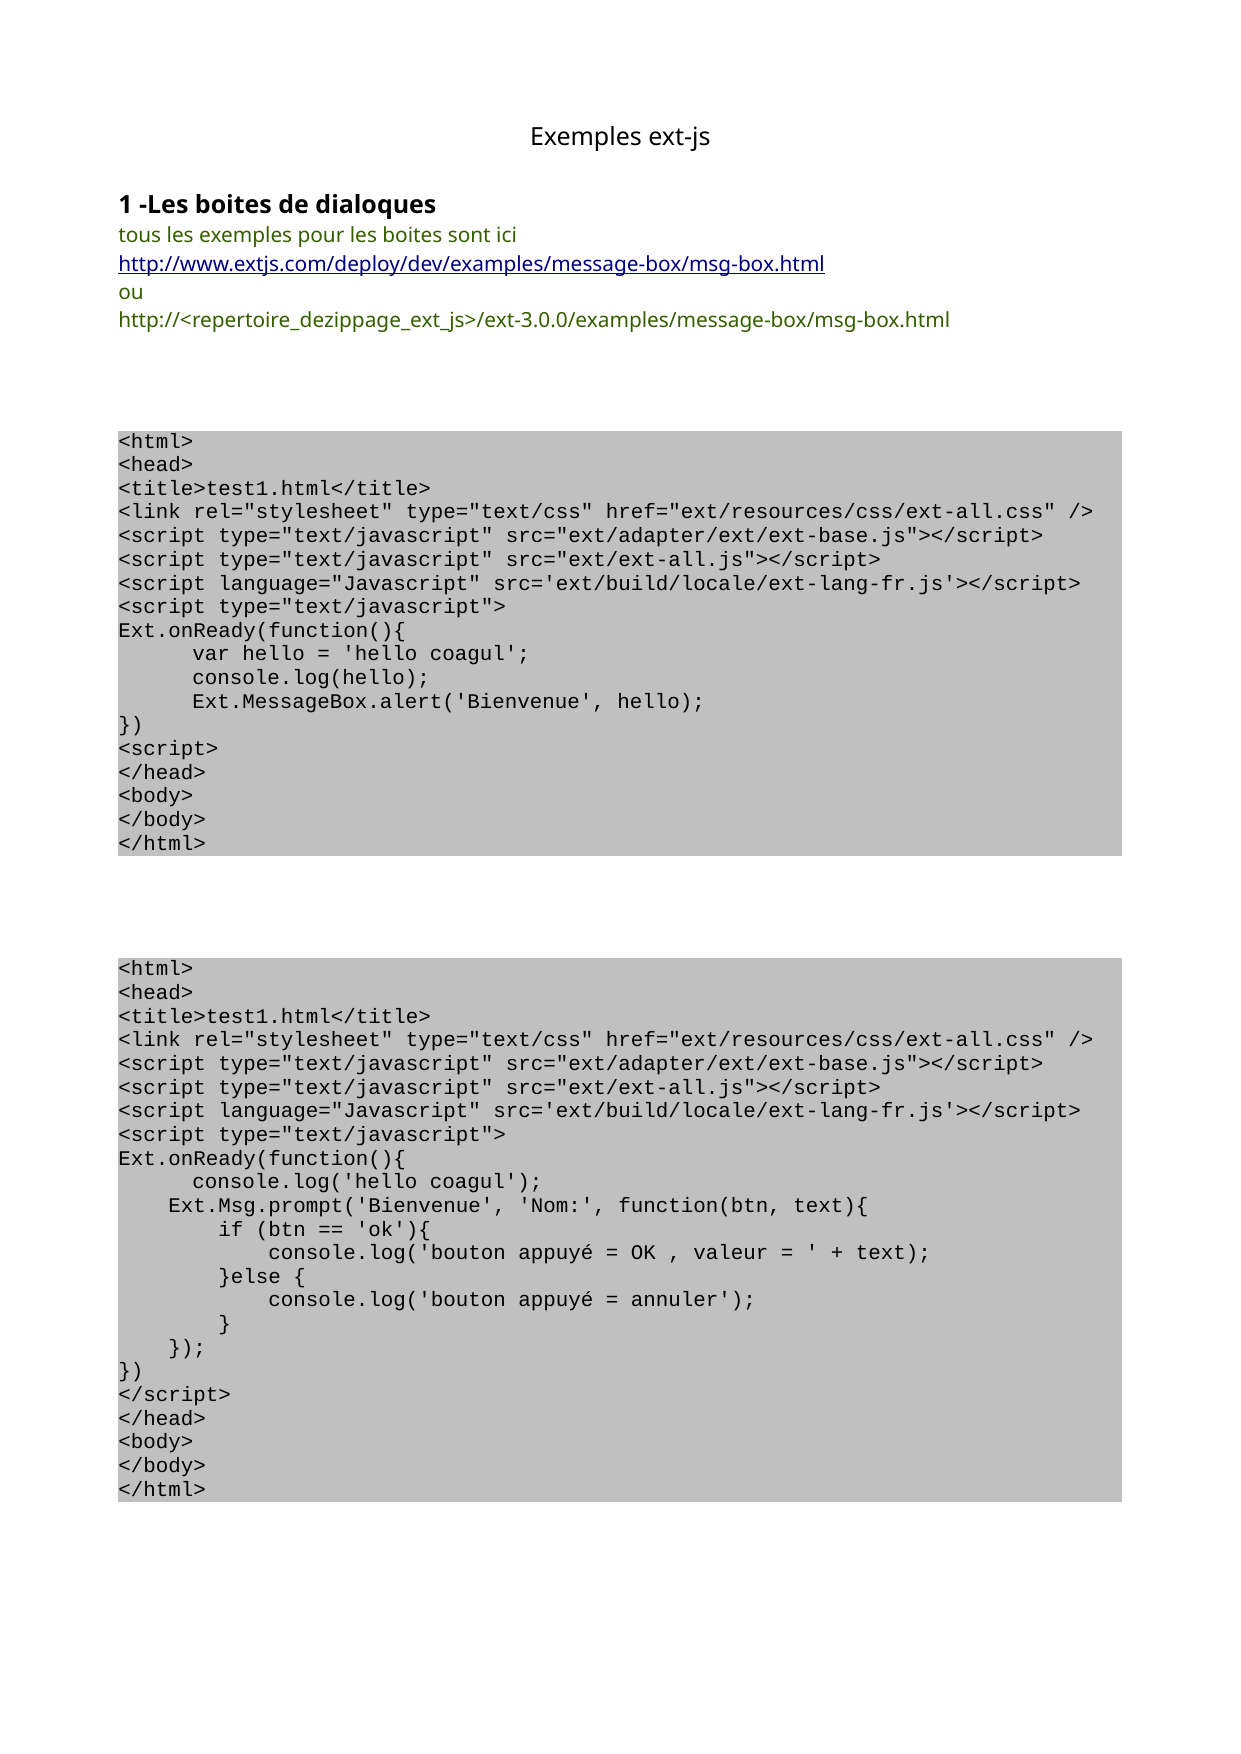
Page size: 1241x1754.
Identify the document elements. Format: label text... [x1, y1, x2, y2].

text </script> [118, 1384, 1122, 1408]
text <head> [118, 454, 1122, 478]
text <html> [118, 431, 1122, 454]
text <link rel="stylesheet" type="text/css" href="ext/resources/css/ext-all.css" /> [118, 502, 1122, 525]
text var hello = 'hello coagul'; [118, 643, 1122, 667]
text console.log('bouton appuyé = annuler'); [118, 1289, 1122, 1313]
text </head> [118, 762, 1122, 785]
text tous les exemples pour les boites sont ici [118, 220, 1122, 249]
text }else { [118, 1266, 1122, 1289]
text console.log(hello); [118, 667, 1122, 691]
text <script type="text/javascript"> [118, 596, 1122, 620]
text <script> [118, 738, 1122, 762]
text if (btn == 'ok'){ [118, 1218, 1122, 1242]
text } [118, 1313, 1122, 1337]
text Ext.MessageBox.alert('Bienvenue', hello); [118, 691, 1122, 714]
text <html> [118, 958, 1122, 982]
text <script type="text/javascript" src="ext/ext-all.js"></script> [118, 1077, 1122, 1100]
text }) [118, 1360, 1122, 1384]
text <body> [118, 1431, 1122, 1455]
text </html> [118, 833, 1122, 856]
text <script language="Javascript" src='ext/build/locale/ext-lang-fr.js'></script> [118, 572, 1122, 596]
text <link rel="stylesheet" type="text/css" href="ext/resources/css/ext-all.css" /> [118, 1029, 1122, 1053]
text http://www.extjs.com/deploy/dev/examples/message-box/msg-box.html [118, 249, 1122, 277]
text Exemples ext-js [118, 118, 1122, 152]
text 1 -Les boites de dialoques [118, 186, 1122, 220]
text <title>test1.html</title> [118, 1006, 1122, 1029]
text </html> [118, 1479, 1122, 1502]
text Ext.onReady(function(){ [118, 620, 1122, 643]
text Ext.onReady(function(){ [118, 1148, 1122, 1171]
text <script type="text/javascript"> [118, 1124, 1122, 1148]
text console.log('hello coagul'); [118, 1171, 1122, 1195]
text <script type="text/javascript" src="ext/adapter/ext/ext-base.js"></script> [118, 525, 1122, 549]
text console.log('bouton appuyé = OK , valeur = ' + text); [118, 1242, 1122, 1266]
text <head> [118, 982, 1122, 1006]
text <body> [118, 785, 1122, 809]
text }) [118, 714, 1122, 738]
text </body> [118, 1455, 1122, 1479]
text </head> [118, 1408, 1122, 1431]
text <script type="text/javascript" src="ext/ext-all.js"></script> [118, 549, 1122, 572]
text </body> [118, 809, 1122, 833]
text }); [118, 1337, 1122, 1360]
text <script type="text/javascript" src="ext/adapter/ext/ext-base.js"></script> [118, 1053, 1122, 1077]
text http://<repertoire_dezippage_ext_js>/ext-3.0.0/examples/message-box/msg-box.html [118, 306, 1122, 334]
text Ext.Msg.prompt('Bienvenue', 'Nom:', function(btn, text){ [118, 1195, 1122, 1218]
text ou [118, 277, 1122, 306]
text <script language="Javascript" src='ext/build/locale/ext-lang-fr.js'></script> [118, 1100, 1122, 1124]
text <title>test1.html</title> [118, 478, 1122, 502]
